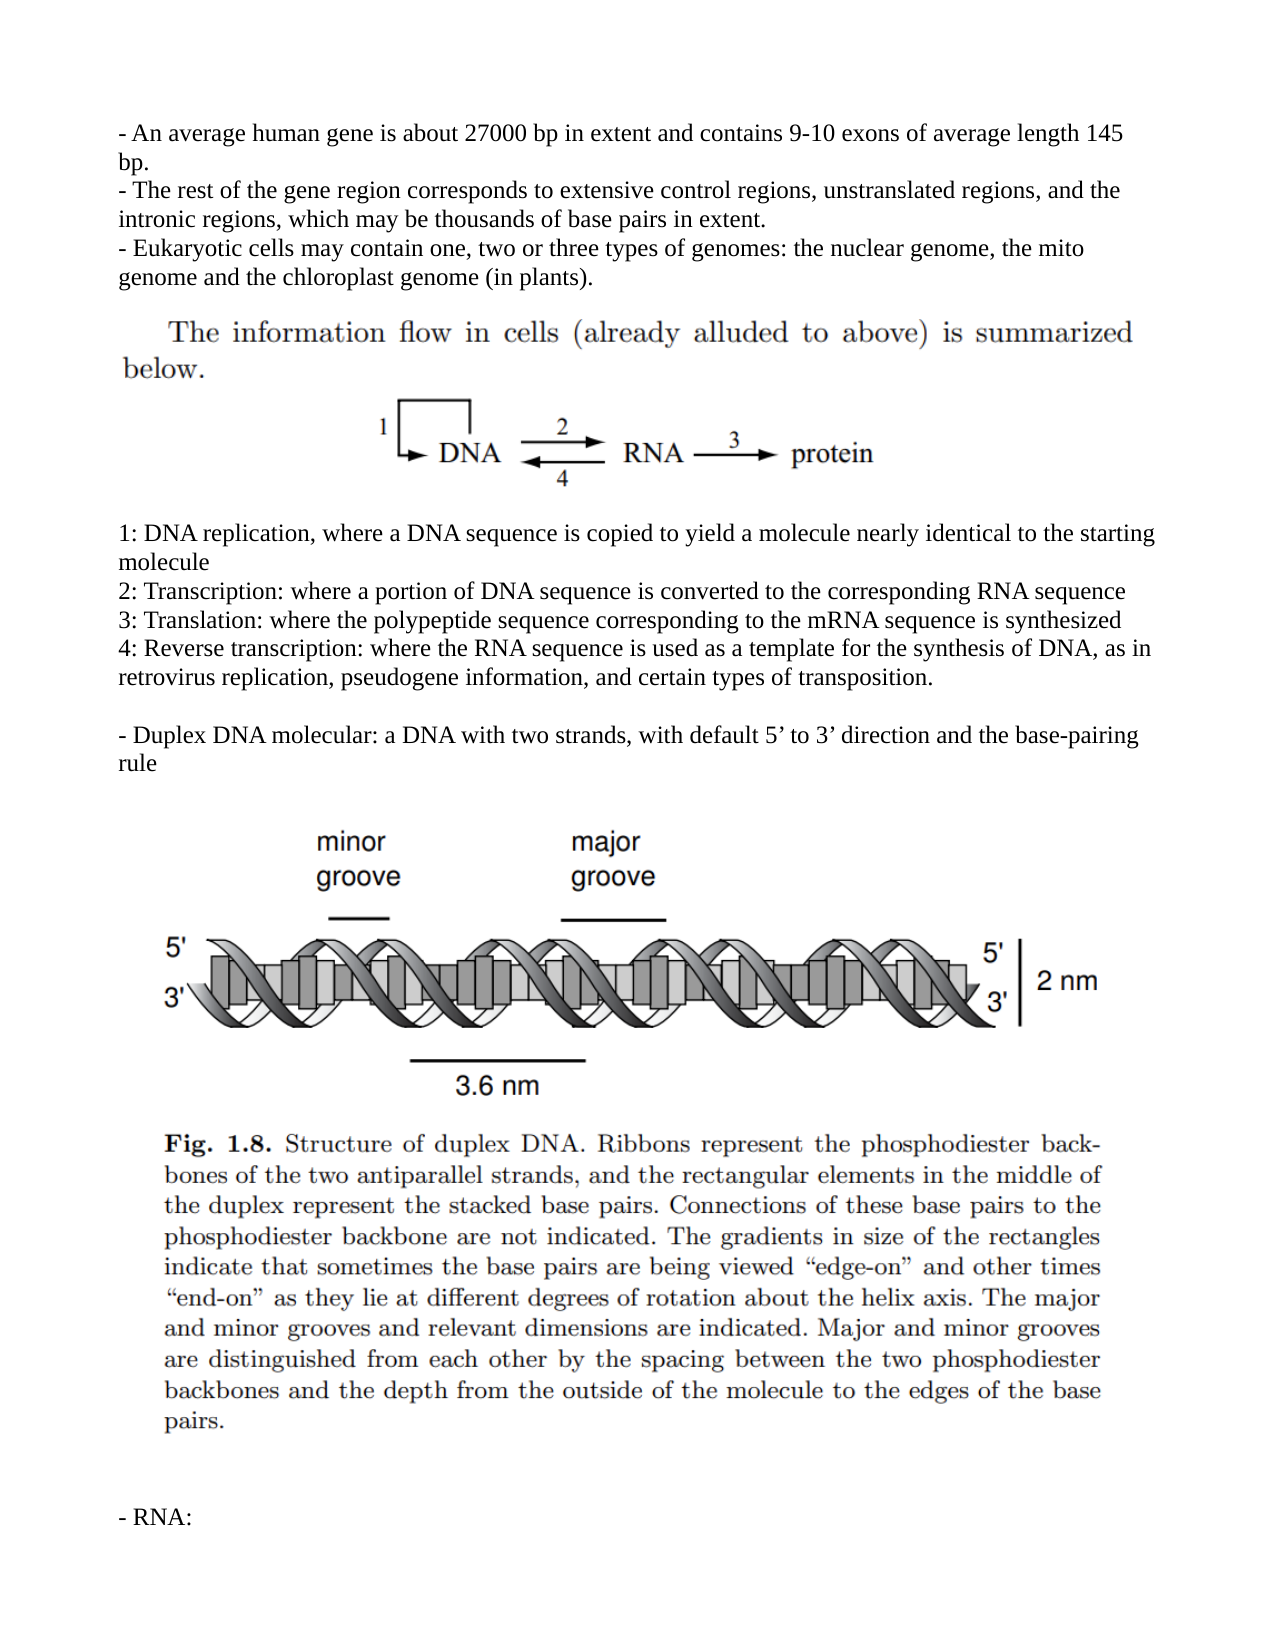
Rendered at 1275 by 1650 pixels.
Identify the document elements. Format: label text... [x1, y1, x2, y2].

text 3: Translation: where the polypeptide sequence corresponding to the mRNA sequence is synthesized [118, 605, 1157, 633]
text 1: DNA replication, where a DNA sequence is copied to yield a molecule nearly identical to the starting molecule [118, 518, 1157, 576]
text - Duplex DNA molecular: a DNA with two strands, with default 5’ to 3’ direction and the base-pairing rule [118, 720, 1157, 777]
text - RNA: [118, 1502, 1157, 1531]
text 2: Transcription: where a portion of DNA sequence is converted to the corresponding RNA sequence [118, 576, 1157, 605]
picture [118, 806, 1157, 1445]
text 4: Reverse transcription: where the RNA sequence is used as a template for the synthesis of DNA, as in retrovirus replication, pseudogene information, and certain types of transposition. [118, 633, 1157, 691]
picture [118, 319, 1157, 490]
text - The rest of the gene region corresponds to extensive control regions, unstranslated regions, and the intronic regions, which may be thousands of base pairs in extent. [118, 176, 1157, 233]
text - Eukaryotic cells may contain one, two or three types of genomes: the nuclear genome, the mito genome and the chloroplast genome (in plants). [118, 233, 1157, 291]
text - An average human gene is about 27000 bp in extent and contains 9-10 exons of average length 145 bp. [118, 118, 1157, 176]
